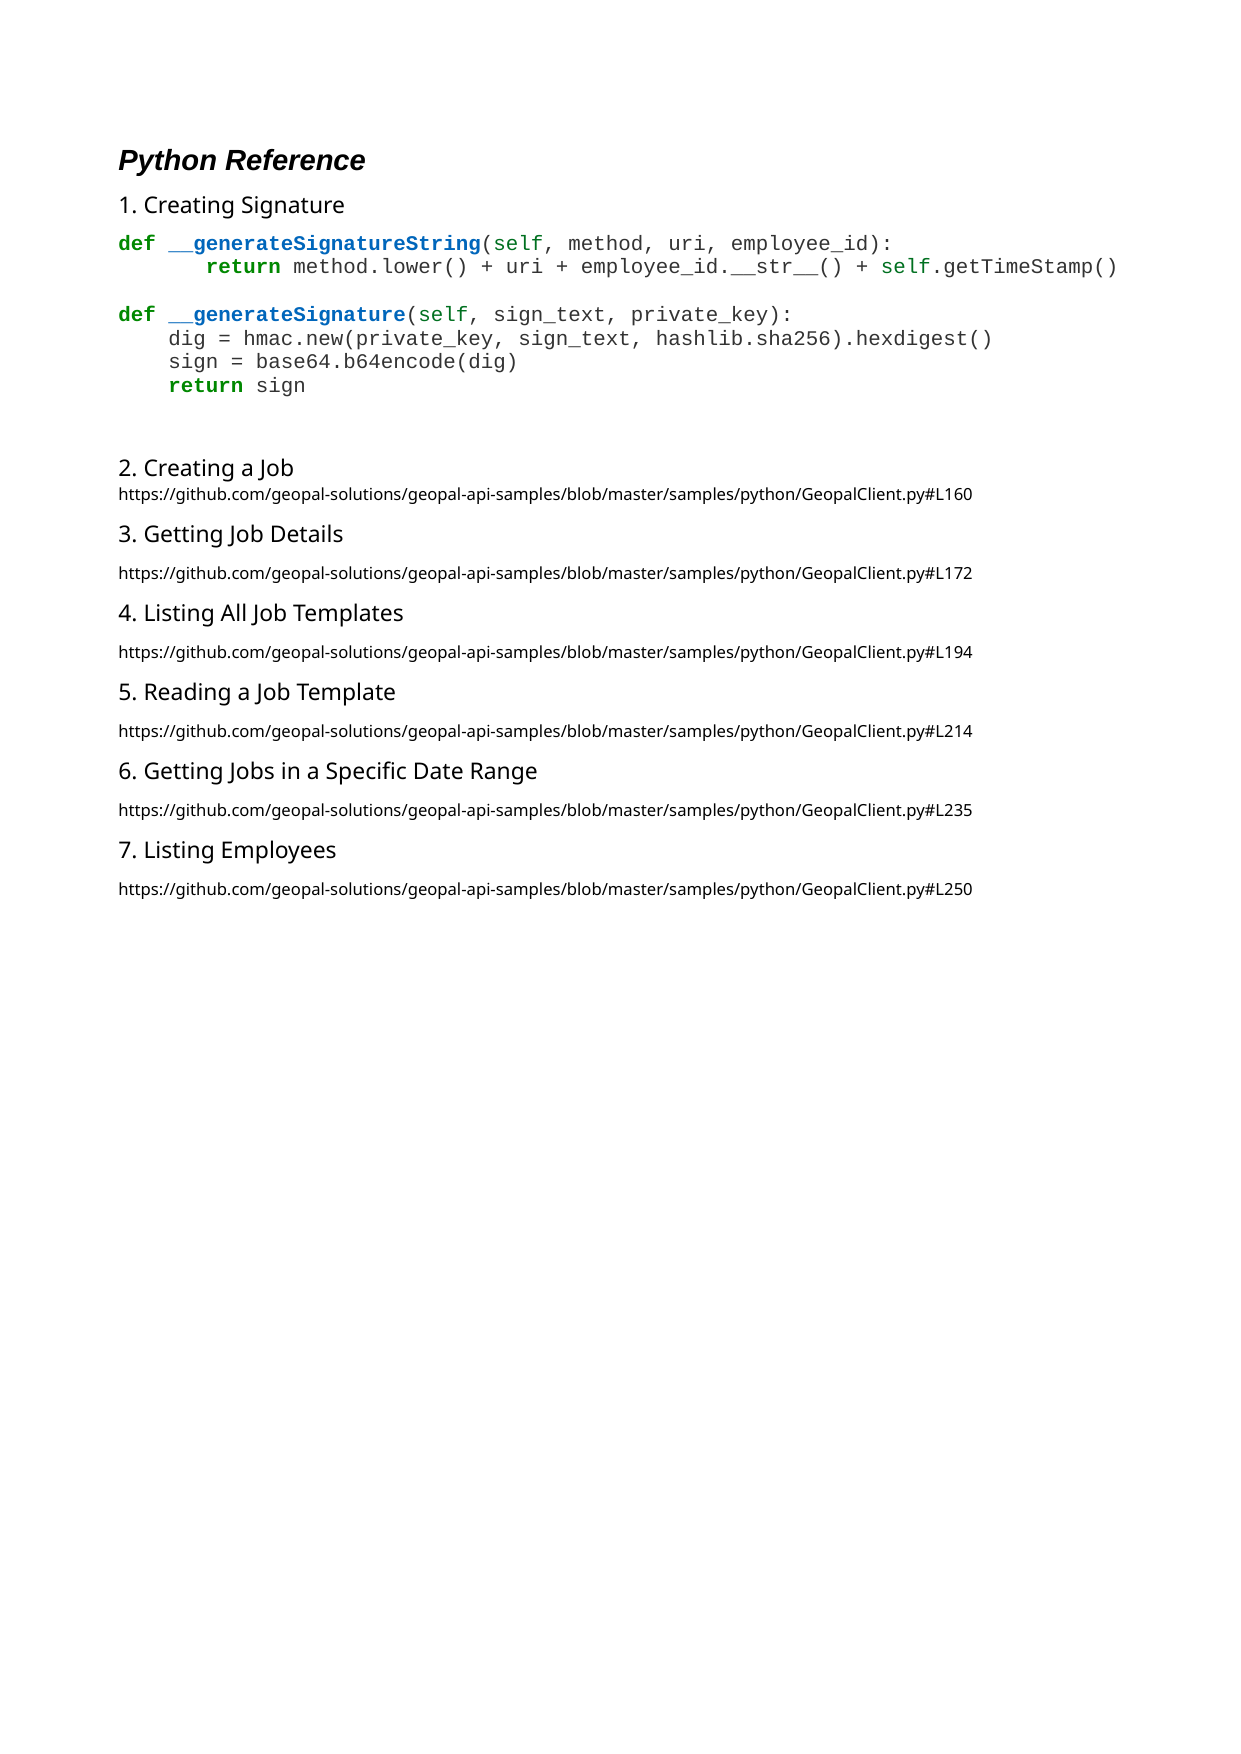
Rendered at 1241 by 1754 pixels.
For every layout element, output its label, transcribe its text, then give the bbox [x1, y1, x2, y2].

text 2. Creating a Job https://github.com/geopal-solutions/geopal-api-samples/blob/master/samples/python/GeopalClient.py#L160 [118, 452, 1122, 506]
text return sign [118, 375, 1122, 398]
text 3. Getting Job Details [118, 518, 1122, 549]
text https://github.com/geopal-solutions/geopal-api-samples/blob/master/samples/python/GeopalClient.py#L250 [118, 878, 1122, 900]
text 7. Listing Employees [118, 834, 1122, 865]
text https://github.com/geopal-solutions/geopal-api-samples/blob/master/samples/python/GeopalClient.py#L235 [118, 799, 1122, 821]
text def __generateSignature(self, sign_text, private_key): [118, 304, 1122, 327]
text def __generateSignatureString(self, method, uri, employee_id): [118, 233, 1122, 257]
text https://github.com/geopal-solutions/geopal-api-samples/blob/master/samples/python/GeopalClient.py#L214 [118, 720, 1122, 742]
text https://github.com/geopal-solutions/geopal-api-samples/blob/master/samples/python/GeopalClient.py#L172 [118, 562, 1122, 584]
text sign = base64.b64encode(dig) [118, 351, 1122, 375]
text 1. Creating Signature [118, 189, 1122, 220]
text 6. Getting Jobs in a Specific Date Range [118, 755, 1122, 786]
text https://github.com/geopal-solutions/geopal-api-samples/blob/master/samples/python/GeopalClient.py#L194 [118, 641, 1122, 663]
subtitle Python Reference [118, 143, 1122, 177]
text return method.lower() + uri + employee_id.__str__() + self.getTimeStamp() [118, 257, 1122, 280]
text 5. Reading a Job Template [118, 676, 1122, 707]
text dig = hmac.new(private_key, sign_text, hashlib.sha256).hexdigest() [118, 327, 1122, 351]
text 4. Listing All Job Templates [118, 597, 1122, 628]
